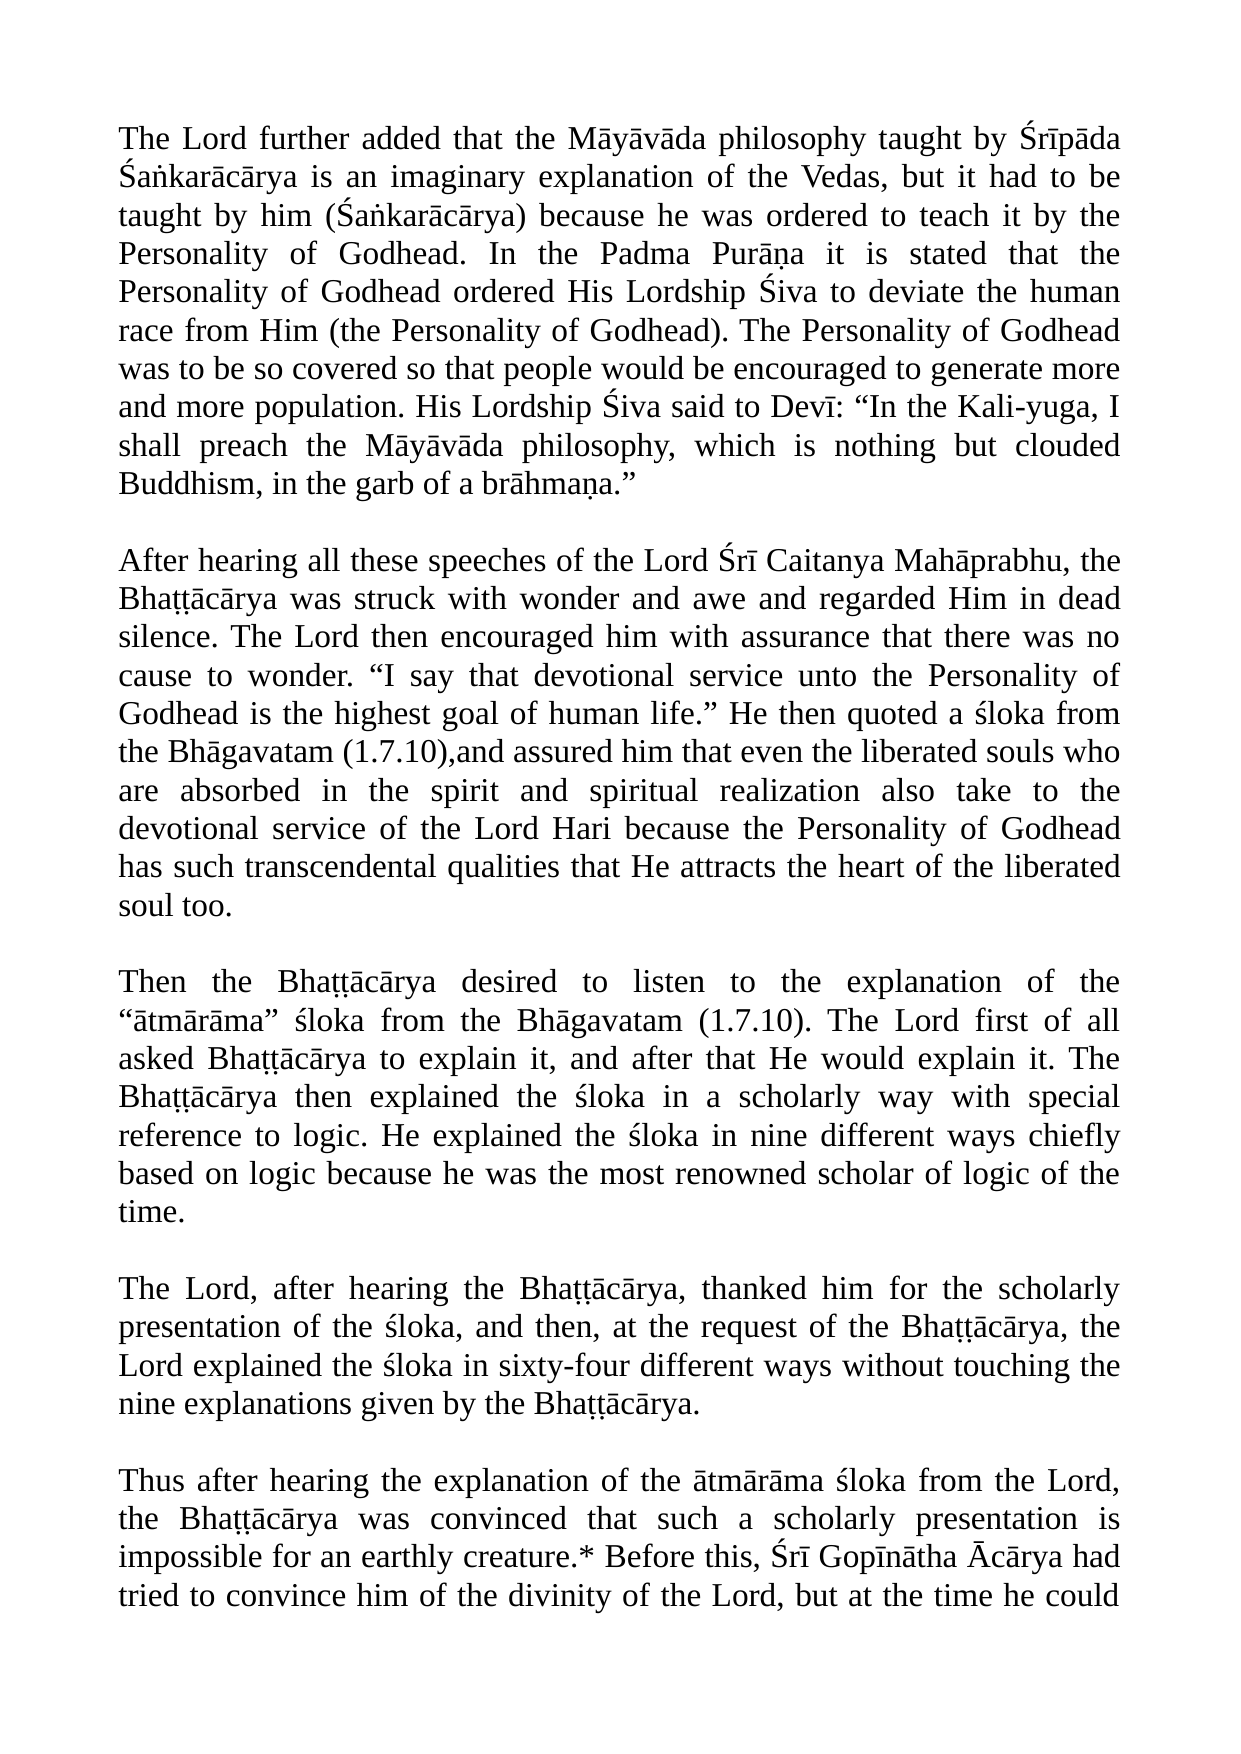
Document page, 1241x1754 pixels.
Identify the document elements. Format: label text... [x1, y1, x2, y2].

text The Lord further added that the Māyāvāda philosophy taught by Śrīpāda Śaṅkarācārya is an imaginary explanation of the Vedas, but it had to be taught by him (Śaṅkarācārya) because he was ordered to teach it by the Personality of Godhead. In the Padma Purāṇa it is stated that the Personality of Godhead ordered His Lordship Śiva to deviate the human race from Him (the Personality of Godhead). The Personality of Godhead was to be so covered so that people would be encouraged to generate more and more population. His Lordship Śiva said to Devī: “In the Kali-yuga, I shall preach the Māyāvāda philosophy, which is nothing but clouded Buddhism, in the garb of a brāhmaṇa.” [118, 118, 1122, 501]
text Thus after hearing the explanation of the ātmārāma śloka from the Lord, the Bhaṭṭācārya was convinced that such a scholarly presentation is impossible for an earthly creature.* Before this, Śrī Gopīnātha Ācārya had tried to convince him of the divinity of the Lord, but at the time he could [118, 1460, 1122, 1613]
text Then the Bhaṭṭācārya desired to listen to the explanation of the “ātmārāma” śloka from the Bhāgavatam (1.7.10). The Lord first of all asked Bhaṭṭācārya to explain it, and after that He would explain it. The Bhaṭṭācārya then explained the śloka in a scholarly way with special reference to logic. He explained the śloka in nine different ways chiefly based on logic because he was the most renowned scholar of logic of the time. [118, 961, 1122, 1230]
text The Lord, after hearing the Bhaṭṭācārya, thanked him for the scholarly presentation of the śloka, and then, at the request of the Bhaṭṭācārya, the Lord explained the śloka in sixty-four different ways without touching the nine explanations given by the Bhaṭṭācārya. [118, 1268, 1122, 1421]
text After hearing all these speeches of the Lord Śrī Caitanya Mahāprabhu, the Bhaṭṭācārya was struck with wonder and awe and regarded Him in dead silence. The Lord then encouraged him with assurance that there was no cause to wonder. “I say that devotional service unto the Personality of Godhead is the highest goal of human life.” He then quoted a śloka from the Bhāgavatam (1.7.10),and assured him that even the liberated souls who are absorbed in the spirit and spiritual realization also take to the devotional service of the Lord Hari because the Personality of Godhead has such transcendental qualities that He attracts the heart of the liberated soul too. [118, 540, 1122, 923]
